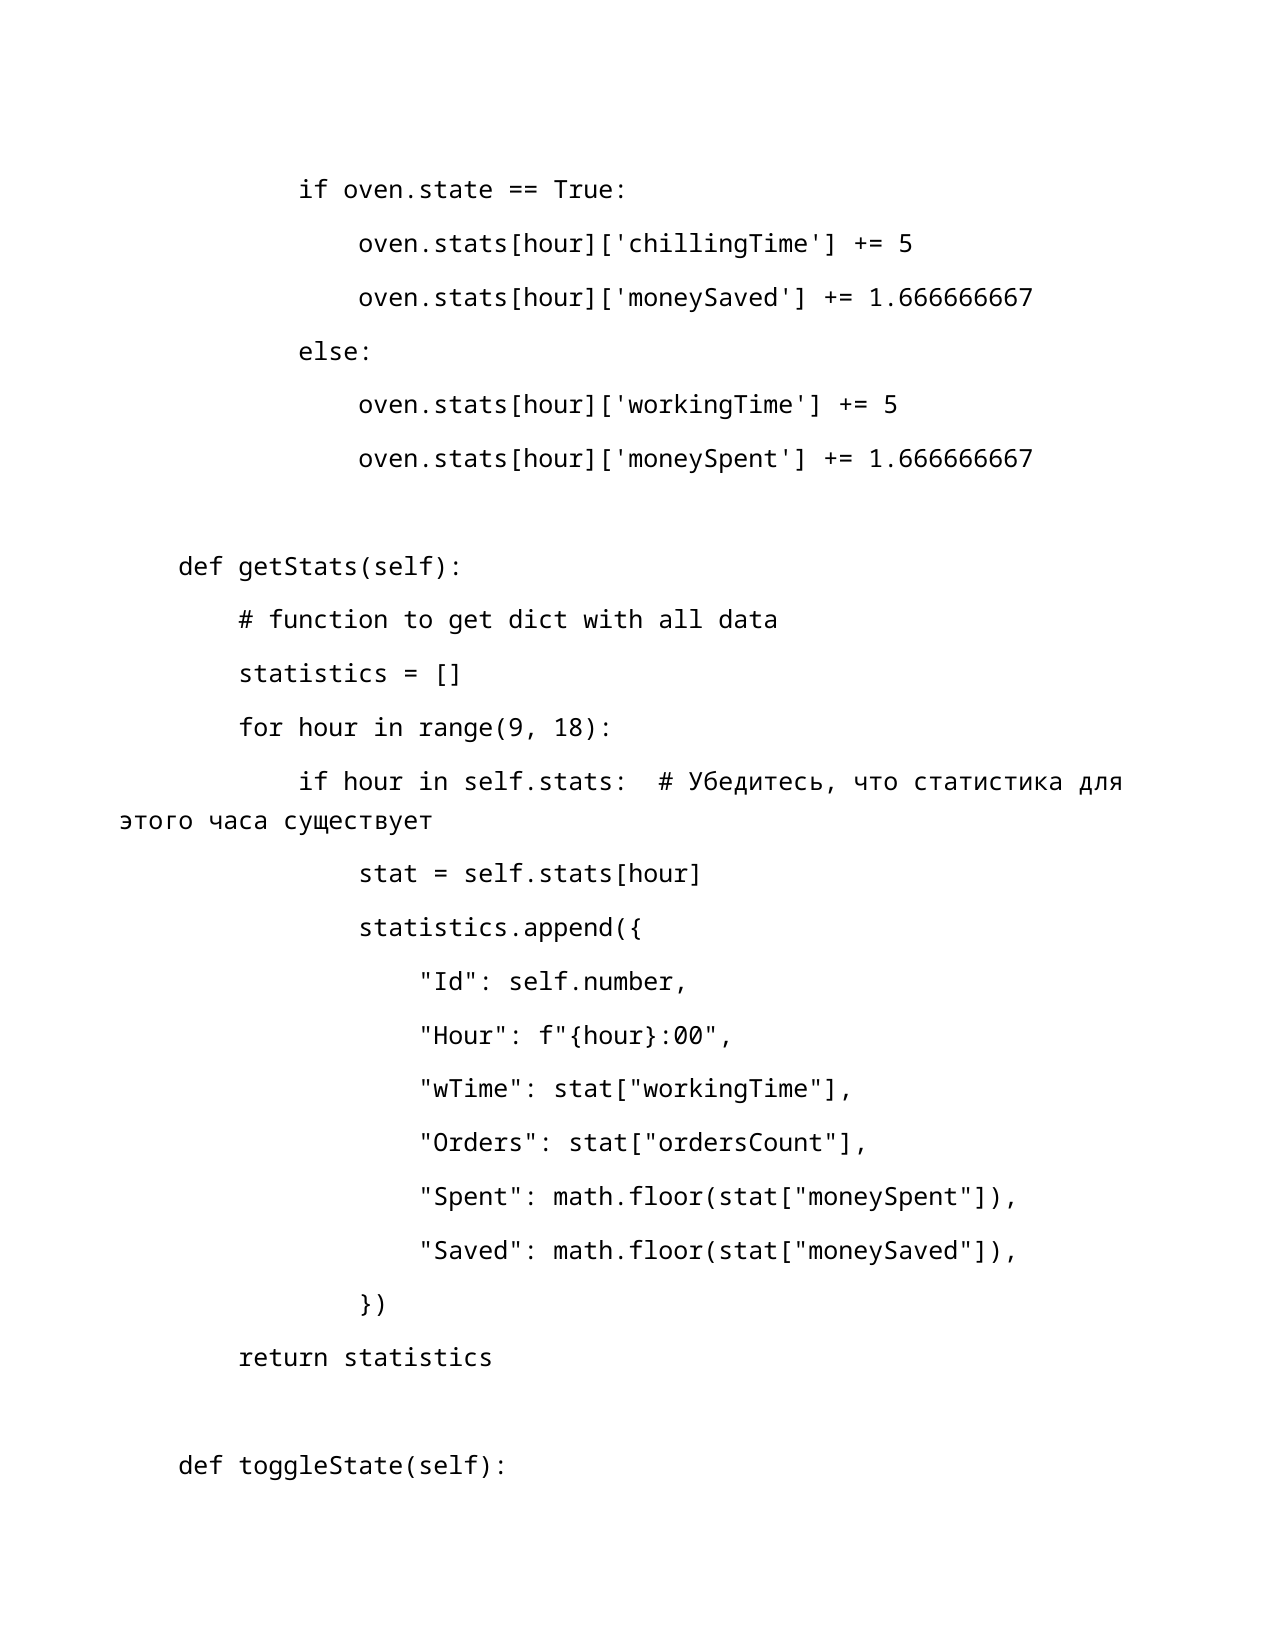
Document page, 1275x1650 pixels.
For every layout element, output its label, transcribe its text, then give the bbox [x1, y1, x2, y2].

text "Id": self.number, [118, 963, 1157, 998]
text # function to get dict with all data [118, 602, 1157, 636]
text statistics.append({ [118, 910, 1157, 944]
text else: [118, 333, 1157, 367]
text return statistics [118, 1340, 1157, 1374]
text oven.stats[hour]['moneySpent'] += 1.666666667 [118, 441, 1157, 475]
text if oven.state == True: [118, 172, 1157, 206]
text def toggleState(self): [118, 1447, 1157, 1481]
text stat = self.stats[hour] [118, 856, 1157, 890]
text oven.stats[hour]['workingTime'] += 5 [118, 387, 1157, 421]
text statistics = [] [118, 656, 1157, 690]
text for hour in range(9, 18): [118, 709, 1157, 743]
text if hour in self.stats: # Убедитесь, что статистика для этого часа существует [118, 763, 1157, 836]
text "Spent": math.floor(stat["moneySpent"]), [118, 1178, 1157, 1213]
text "Saved": math.floor(stat["moneySaved"]), [118, 1232, 1157, 1266]
text "Hour": f"{hour}:00", [118, 1017, 1157, 1051]
text "Orders": stat["ordersCount"], [118, 1125, 1157, 1159]
text "wTime": stat["workingTime"], [118, 1071, 1157, 1105]
text def getStats(self): [118, 548, 1157, 582]
text oven.stats[hour]['chillingTime'] += 5 [118, 226, 1157, 260]
text oven.stats[hour]['moneySaved'] += 1.666666667 [118, 279, 1157, 313]
text }) [118, 1286, 1157, 1320]
